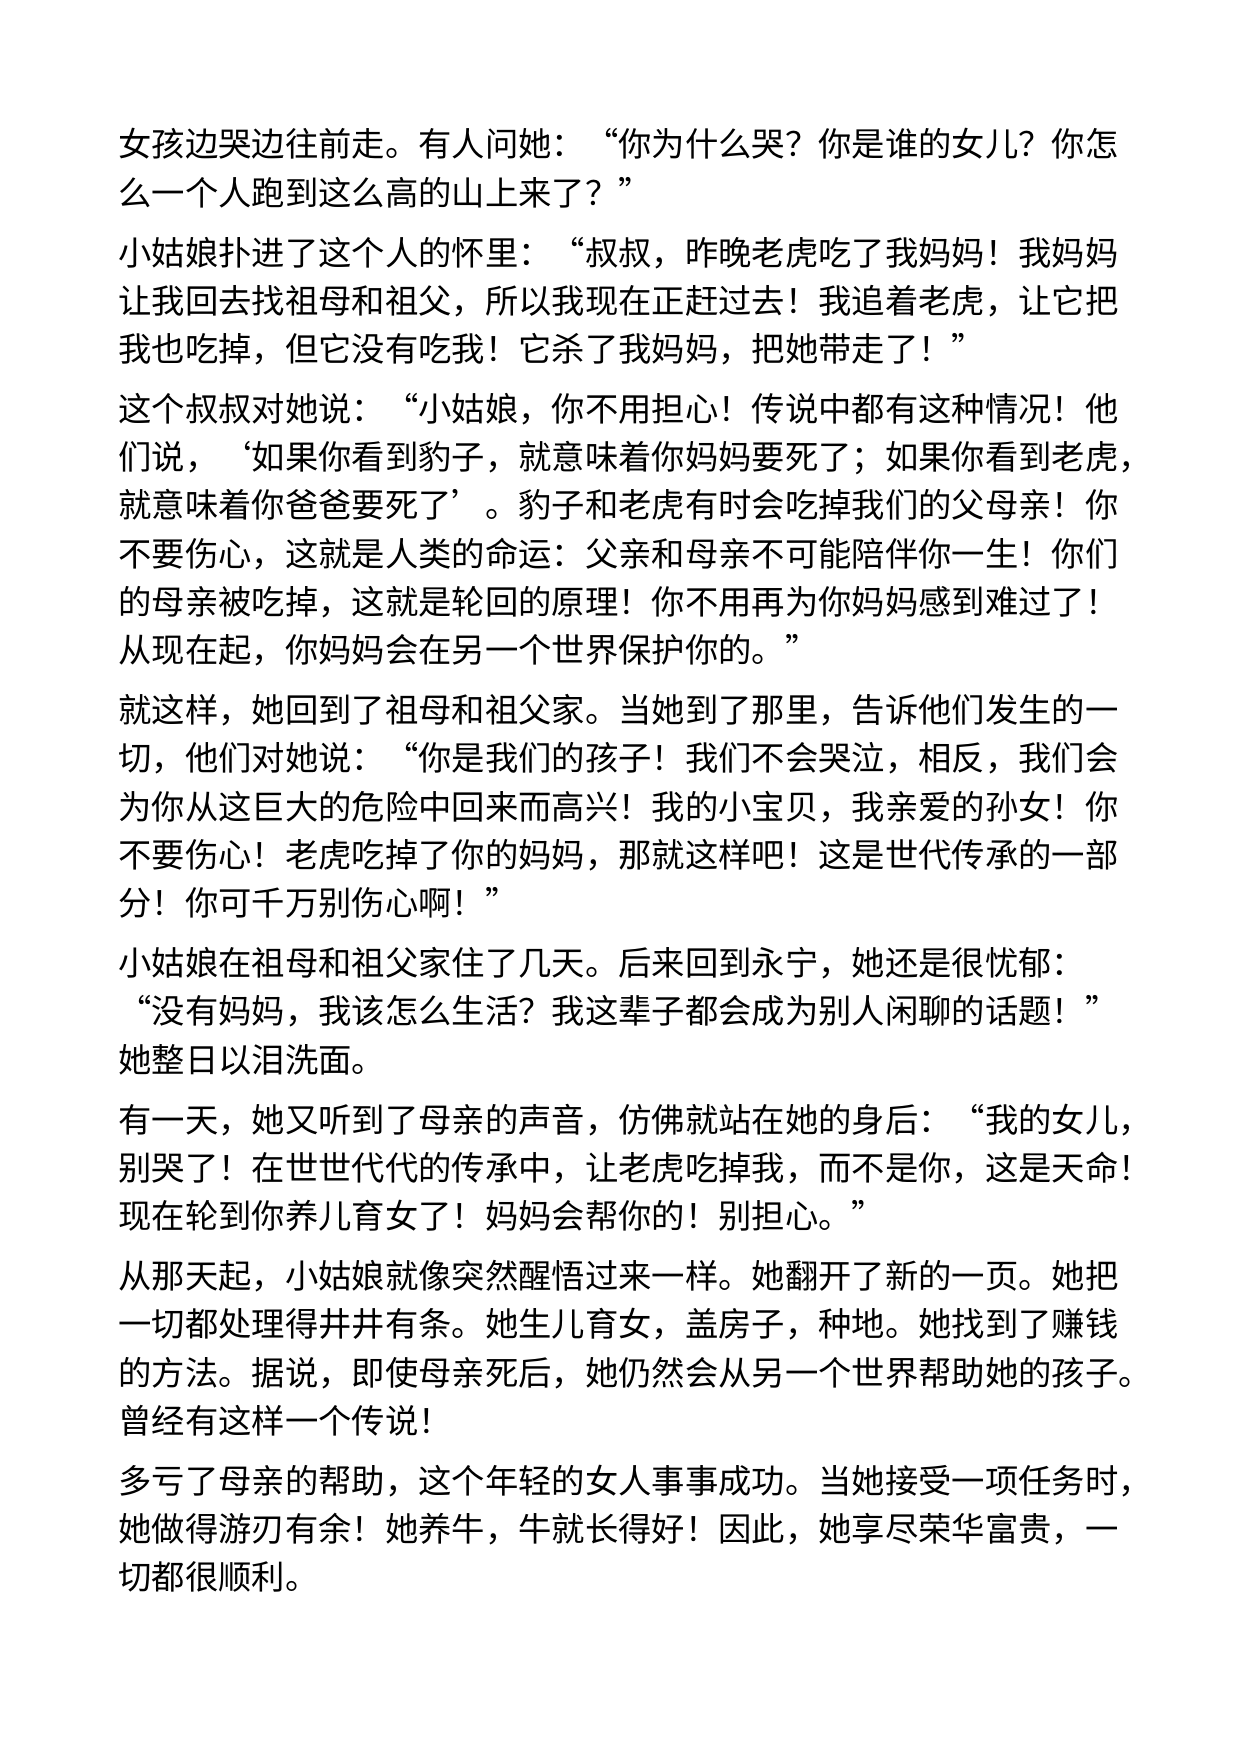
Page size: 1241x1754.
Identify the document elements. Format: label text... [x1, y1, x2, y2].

text 从那天起，小姑娘就像突然醒悟过来一样。她翻开了新的一页。她把一切都处理得井井有条。她生儿育女，盖房子，种地。她找到了赚钱的方法。据说，即使母亲死后，她仍然会从另一个世界帮助她的孩子。曾经有这样一个传说！ [118, 1250, 1122, 1443]
text 小姑娘扑进了这个人的怀里：“叔叔，昨晚老虎吃了我妈妈！我妈妈让我回去找祖母和祖父，所以我现在正赶过去！我追着老虎，让它把我也吃掉，但它没有吃我！它杀了我妈妈，把她带走了！” [118, 226, 1122, 371]
text 有一天，她又听到了母亲的声音，仿佛就站在她的身后：“我的女儿，别哭了！在世世代代的传承中，让老虎吃掉我，而不是你，这是天命！现在轮到你养儿育女了！妈妈会帮你的！别担心。” [118, 1093, 1122, 1238]
text 女孩边哭边往前走。有人问她：“你为什么哭？你是谁的女儿？你怎么一个人跑到这么高的山上来了？” [118, 118, 1122, 214]
text 多亏了母亲的帮助，这个年轻的女人事事成功。当她接受一项任务时，她做得游刃有余！她养牛，牛就长得好！因此，她享尽荣华富贵，一切都很顺利。 [118, 1454, 1122, 1599]
text 就这样，她回到了祖母和祖父家。当她到了那里，告诉他们发生的一切，他们对她说：“你是我们的孩子！我们不会哭泣，相反，我们会为你从这巨大的危险中回来而高兴！我的小宝贝，我亲爱的孙女！你不要伤心！老虎吃掉了你的妈妈，那就这样吧！这是世代传承的一部分！你可千万别伤心啊！” [118, 684, 1122, 925]
text 这个叔叔对她说：“小姑娘，你不用担心！传说中都有这种情况！他们说，‘如果你看到豹子，就意味着你妈妈要死了；如果你看到老虎，就意味着你爸爸要死了’。豹子和老虎有时会吃掉我们的父母亲！你不要伤心，这就是人类的命运：父亲和母亲不可能陪伴你一生！你们的母亲被吃掉，这就是轮回的原理！你不用再为你妈妈感到难过了！从现在起，你妈妈会在另一个世界保护你的。” [118, 383, 1122, 672]
text 小姑娘在祖母和祖父家住了几天。后来回到永宁，她还是很忧郁：“没有妈妈，我该怎么生活？我这辈子都会成为别人闲聊的话题！”她整日以泪洗面。 [118, 937, 1122, 1082]
